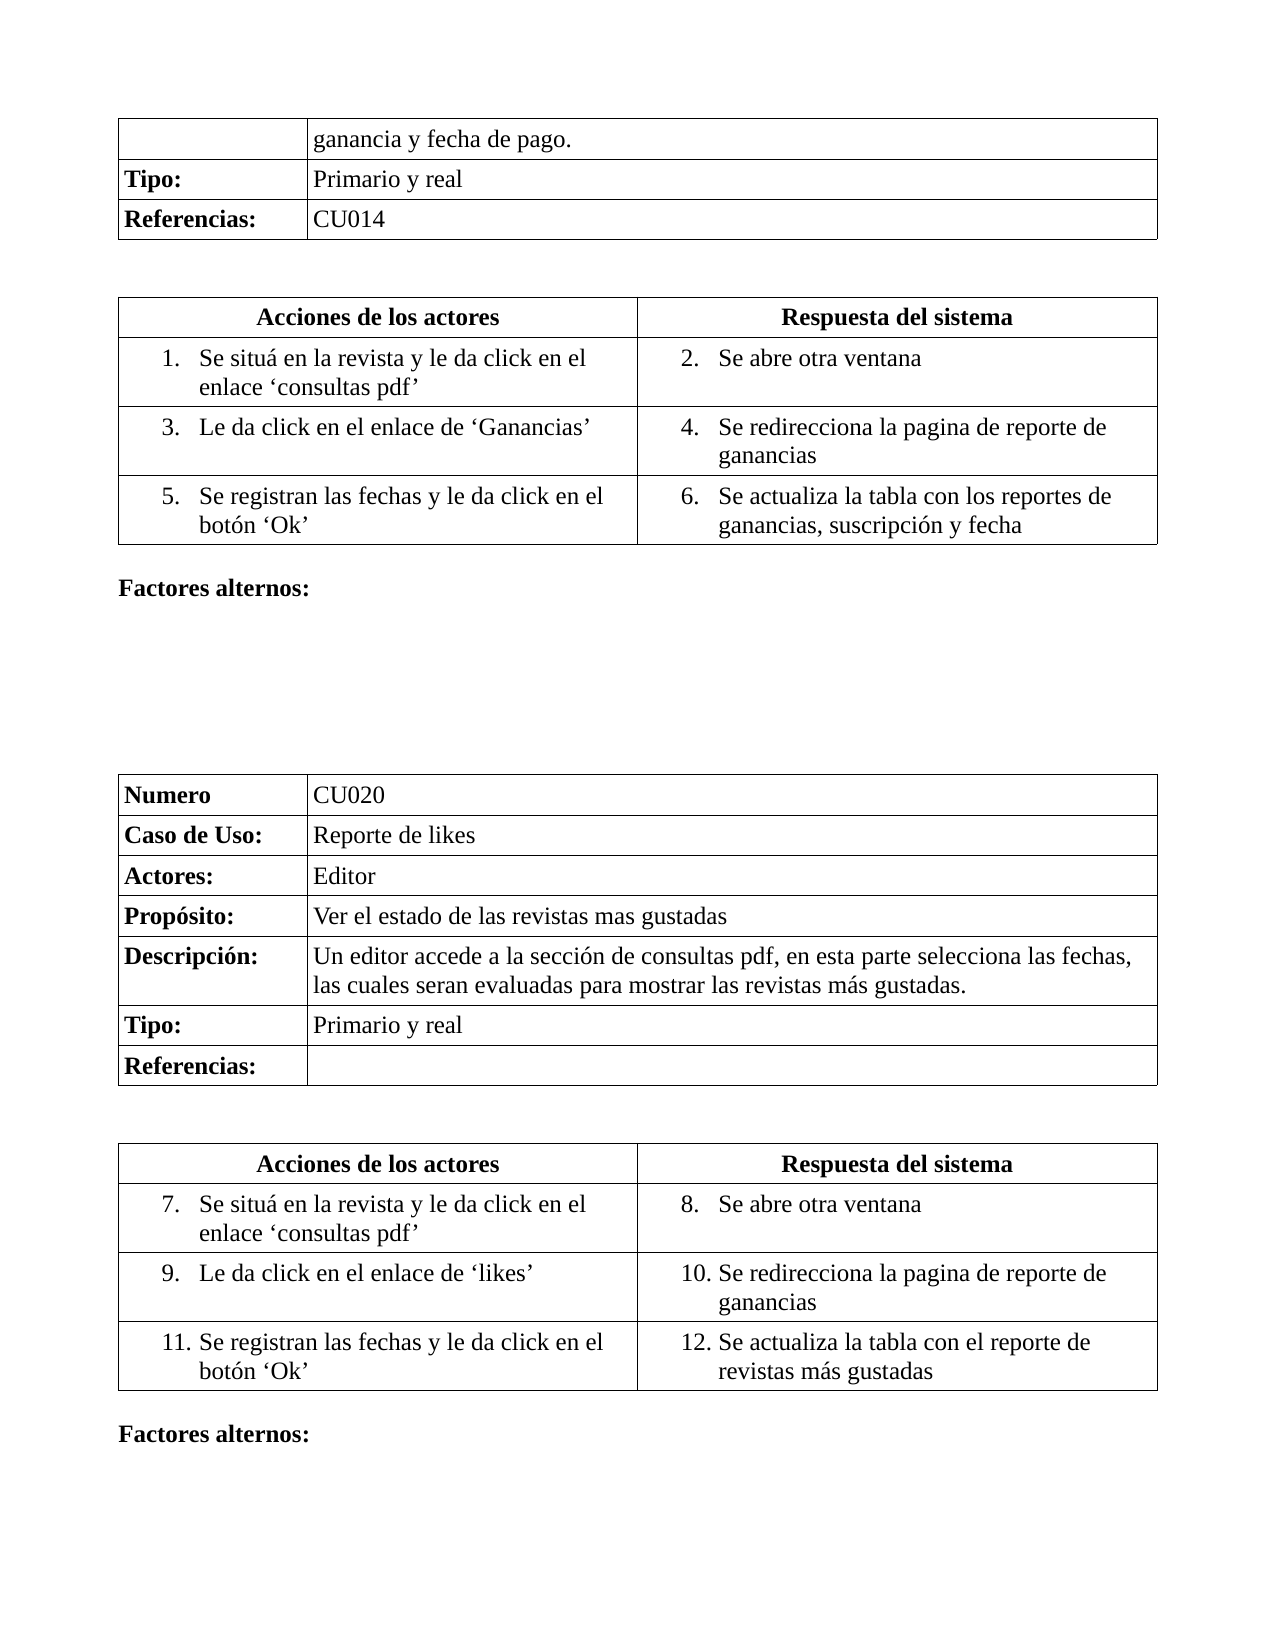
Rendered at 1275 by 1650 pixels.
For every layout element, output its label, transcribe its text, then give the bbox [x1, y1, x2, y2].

table_cell Tipo: [119, 1006, 307, 1045]
table_cell Caso de Uso: [119, 816, 307, 855]
table_cell Un editor accede a la sección de consultas pdf, en esta parte selecciona las fechas, las cuales seran evaluadas para mostrar las revistas más gustadas. [308, 937, 1157, 1004]
table_cell Ver el estado de las revistas mas gustadas [308, 896, 1157, 936]
table_header Acciones de los actores [119, 298, 637, 337]
table_cell Primario y real [308, 160, 1157, 199]
table_cell Referencias: [119, 1046, 307, 1085]
table_cell Referencias: [119, 200, 307, 239]
text Factores alternos: [118, 573, 1157, 602]
table_cell Editor [308, 856, 1157, 895]
table_cell Se situá en la revista y le da click en el enlace ‘consultas pdf’ [119, 1184, 637, 1252]
table_cell Se registran las fechas y le da click en el botón ‘Ok’ [119, 476, 637, 544]
table_cell Se actualiza la tabla con el reporte de revistas más gustadas [638, 1322, 1157, 1390]
table_cell Se registran las fechas y le da click en el botón ‘Ok’ [119, 1322, 637, 1390]
table_cell Le da click en el enlace de ‘likes’ [119, 1253, 637, 1321]
table_cell Se abre otra ventana [638, 338, 1157, 406]
table_cell Se situá en la revista y le da click en el enlace ‘consultas pdf’ [119, 338, 637, 406]
table_cell Se redirecciona la pagina de reporte de ganancias [638, 1253, 1157, 1321]
table_cell Se actualiza la tabla con los reportes de ganancias, suscripción y fecha [638, 476, 1157, 544]
table_cell Tipo: [119, 160, 307, 199]
text Factores alternos: [118, 1419, 1157, 1448]
table_cell Le da click en el enlace de ‘Ganancias’ [119, 407, 637, 475]
table_cell Descripción: [119, 937, 307, 1004]
table_cell Reporte de likes [308, 816, 1157, 855]
table_header Acciones de los actores [119, 1144, 637, 1183]
table_header Respuesta del sistema [638, 1144, 1157, 1183]
table_cell Se redirecciona la pagina de reporte de ganancias [638, 407, 1157, 475]
table_header Respuesta del sistema [638, 298, 1157, 337]
table_cell Primario y real [308, 1006, 1157, 1045]
table_header Numero [119, 775, 307, 814]
table_cell CU014 [308, 200, 1157, 239]
table_header CU020 [308, 775, 1157, 814]
table_cell Actores: [119, 856, 307, 895]
table_cell [119, 119, 307, 158]
table_cell [308, 1046, 1157, 1085]
table_cell ganancia y fecha de pago. [308, 119, 1157, 158]
table_cell Se abre otra ventana [638, 1184, 1157, 1252]
table_cell Propósito: [119, 896, 307, 936]
